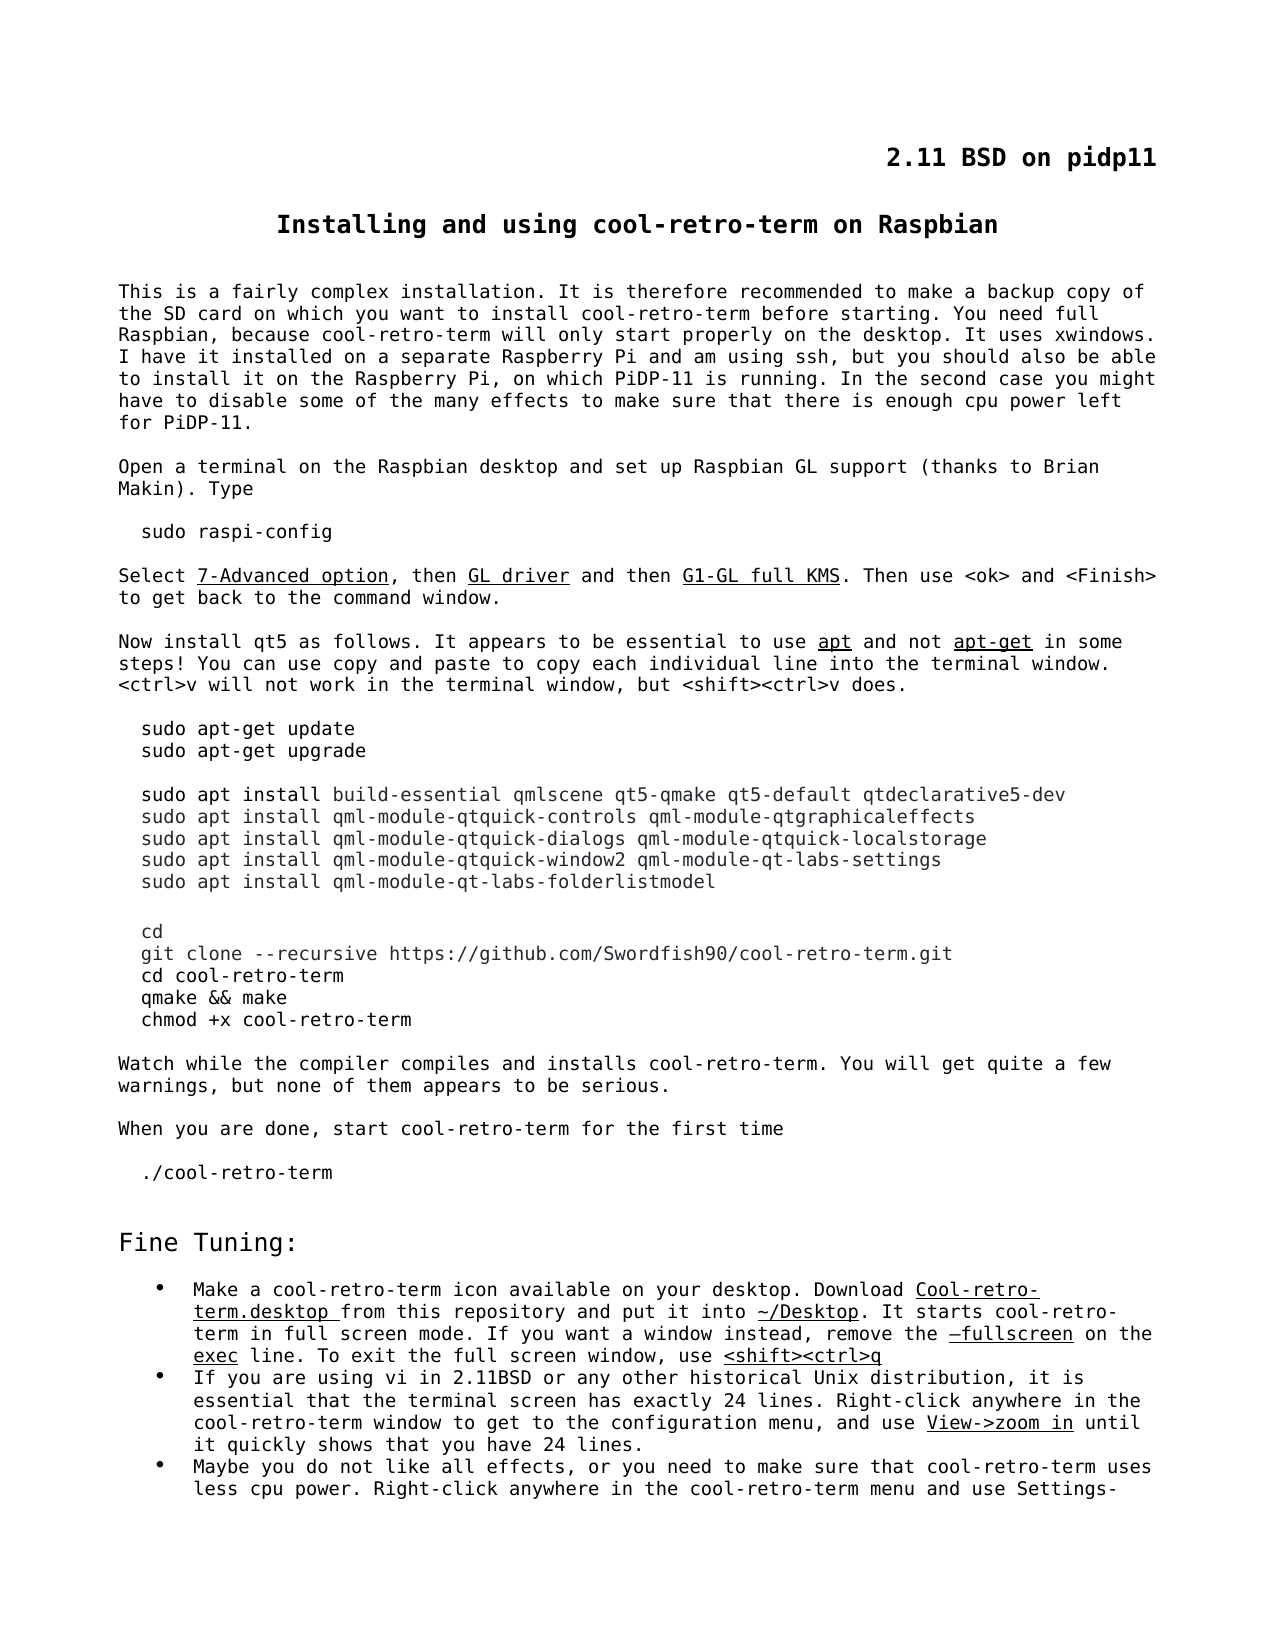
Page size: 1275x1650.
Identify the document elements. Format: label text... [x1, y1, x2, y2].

text Watch while the compiler compiles and installs cool-retro-term. You will get quite a few warnings, but none of them appears to be serious. [118, 1053, 1157, 1096]
text sudo raspi-config [118, 521, 1157, 543]
text chmod +x cool-retro-term [118, 1009, 1157, 1031]
list If you are using vi in 2.11BSD or any other historical Unix distribution, it is essential that the terminal screen has exactly 24 lines. Right-click anywhere in the cool-retro-term window to get to the configuration menu, and use View->zoom in until it quickly shows that you have 24 lines. [156, 1367, 1157, 1456]
list Make a cool-retro-term icon available on your desktop. Download Cool-retro-term.desktop from this repository and put it into ~/Desktop. It starts cool-retro-term in full screen mode. If you want a window instead, remove the –fullscreen on the exec line. To exit the full screen window, use <shift><ctrl>q [156, 1279, 1157, 1367]
text Select 7-Advanced option, then GL driver and then G1-GL full KMS. Then use <ok> and <Finish> to get back to the command window. [118, 565, 1157, 609]
text cd cool-retro-term [118, 965, 1157, 987]
title 2.11 BSD on pidp11 [118, 143, 1157, 172]
text sudo apt-get upgrade [118, 740, 1157, 762]
text git clone --recursive https://github.com/Swordfish90/cool-retro-term.git [118, 943, 1157, 965]
text sudo apt install qml-module-qtquick-window2 qml-module-qt-labs-settings [118, 849, 1157, 871]
text sudo apt install build-essential qmlscene qt5-qmake qt5-default qtdeclarative5-dev [118, 784, 1157, 806]
text sudo apt-get update [118, 718, 1157, 740]
text Now install qt5 as follows. It appears to be essential to use apt and not apt-get in some steps! You can use copy and paste to copy each individual line into the terminal window. <ctrl>v will not work in the terminal window, but <shift><ctrl>v does. [118, 631, 1157, 696]
title Installing and using cool-retro-term on Raspbian [118, 210, 1157, 239]
text cd [118, 921, 1157, 943]
text sudo apt install qml-module-qtquick-dialogs qml-module-qtquick-localstorage [118, 827, 1157, 849]
text sudo apt install qml-module-qtquick-controls qml-module-qtgraphicaleffects [118, 806, 1157, 827]
text ./cool-retro-term [118, 1162, 1157, 1184]
text sudo apt install qml-module-qt-labs-folderlistmodel [118, 871, 1157, 893]
text Fine Tuning: [118, 1228, 1157, 1257]
text qmake && make [118, 987, 1157, 1009]
list Maybe you do not like all effects, or you need to make sure that cool-retro-term uses less cpu power. Right-click anywhere in the cool-retro-term menu and use Settings- [156, 1456, 1157, 1500]
text This is a fairly complex installation. It is therefore recommended to make a backup copy of the SD card on which you want to install cool-retro-term before starting. You need full Raspbian, because cool-retro-term will only start properly on the desktop. It uses xwindows. I have it installed on a separate Raspberry Pi and am using ssh, but you should also be able to install it on the Raspberry Pi, on which PiDP-11 is running. In the second case you might have to disable some of the many effects to make sure that there is enough cpu power left for PiDP-11. [118, 281, 1157, 434]
text When you are done, start cool-retro-term for the first time [118, 1118, 1157, 1140]
text Open a terminal on the Raspbian desktop and set up Raspbian GL support (thanks to Brian Makin). Type [118, 456, 1157, 499]
